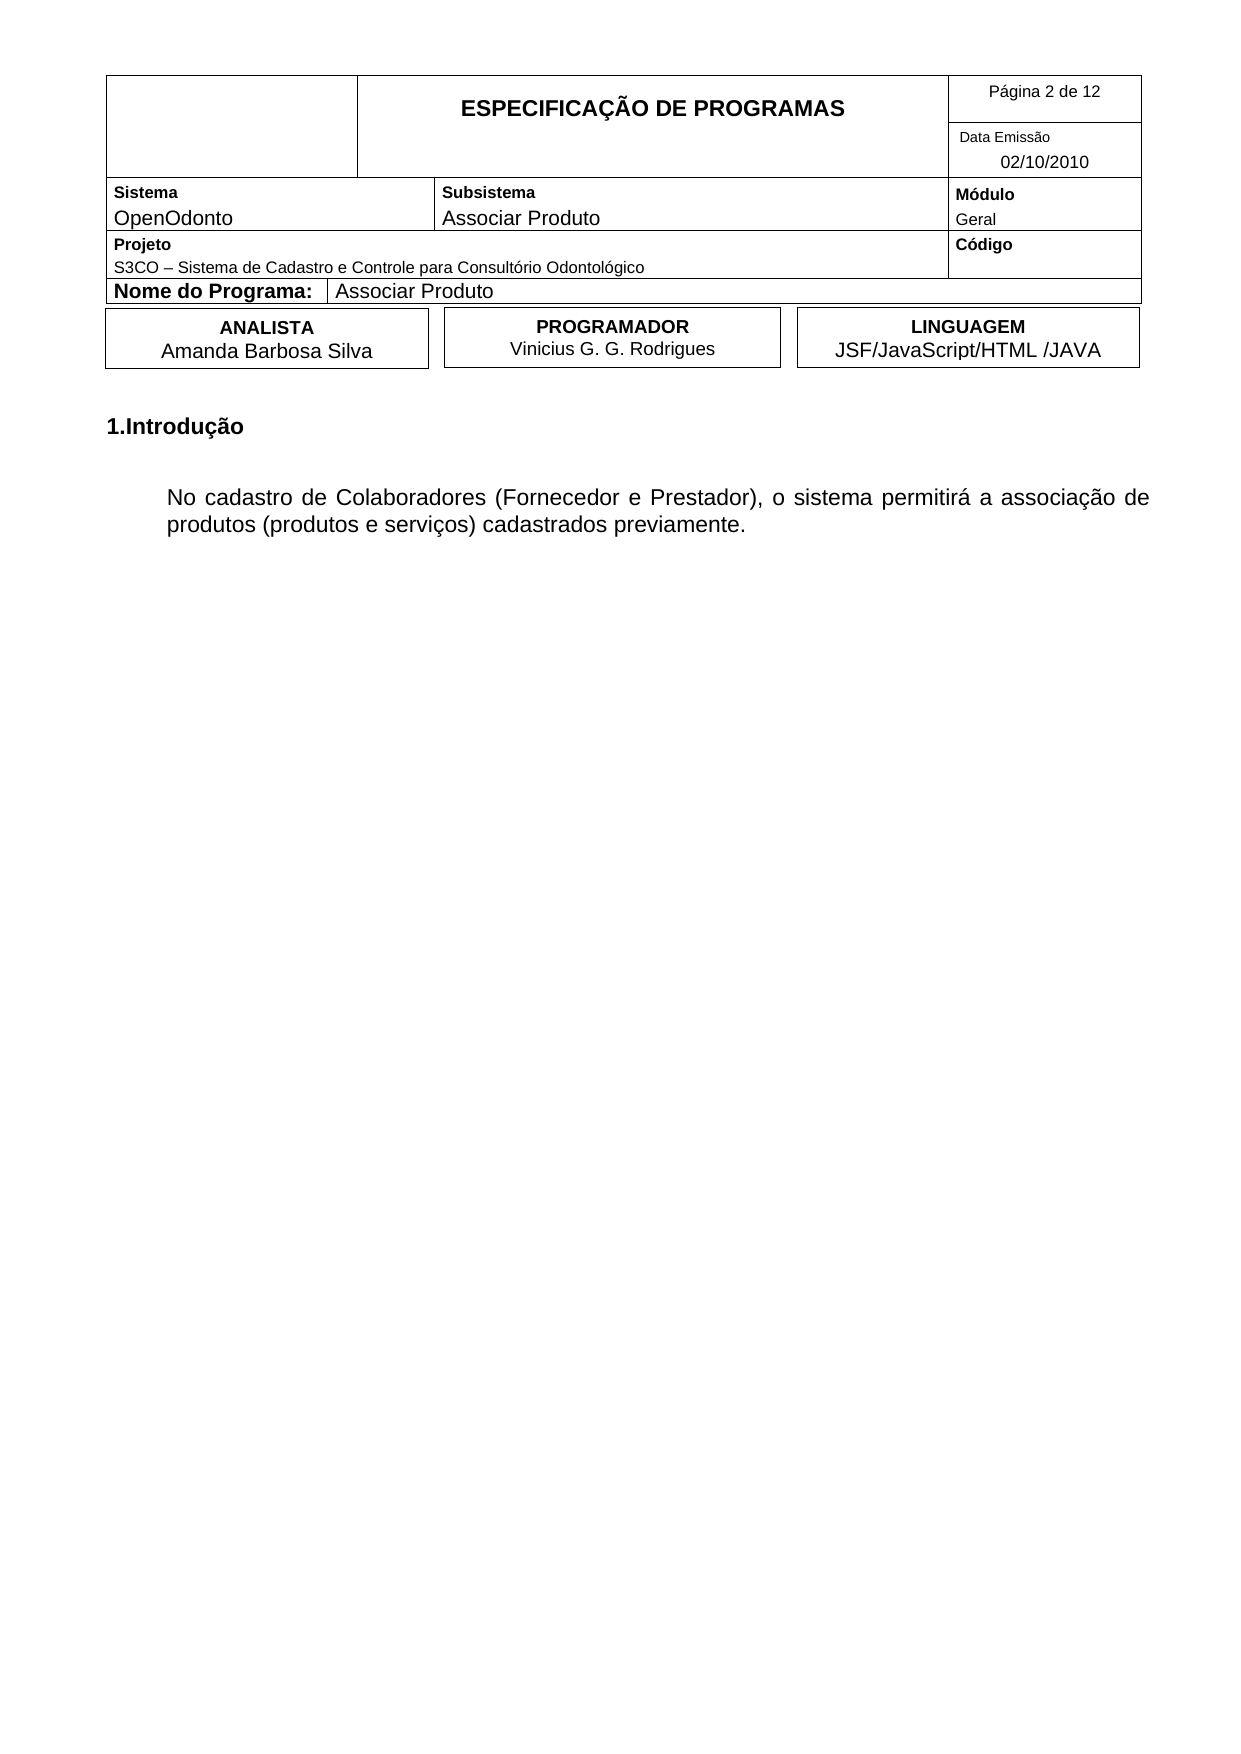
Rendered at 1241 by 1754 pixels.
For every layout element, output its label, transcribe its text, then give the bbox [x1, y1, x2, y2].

text No cadastro de Colaboradores (Fornecedor e Prestador), o sistema permitirá a associação de produtos (produtos e serviços) cadastrados previamente. [167, 484, 1151, 537]
subtitle Introdução [106, 413, 1151, 439]
